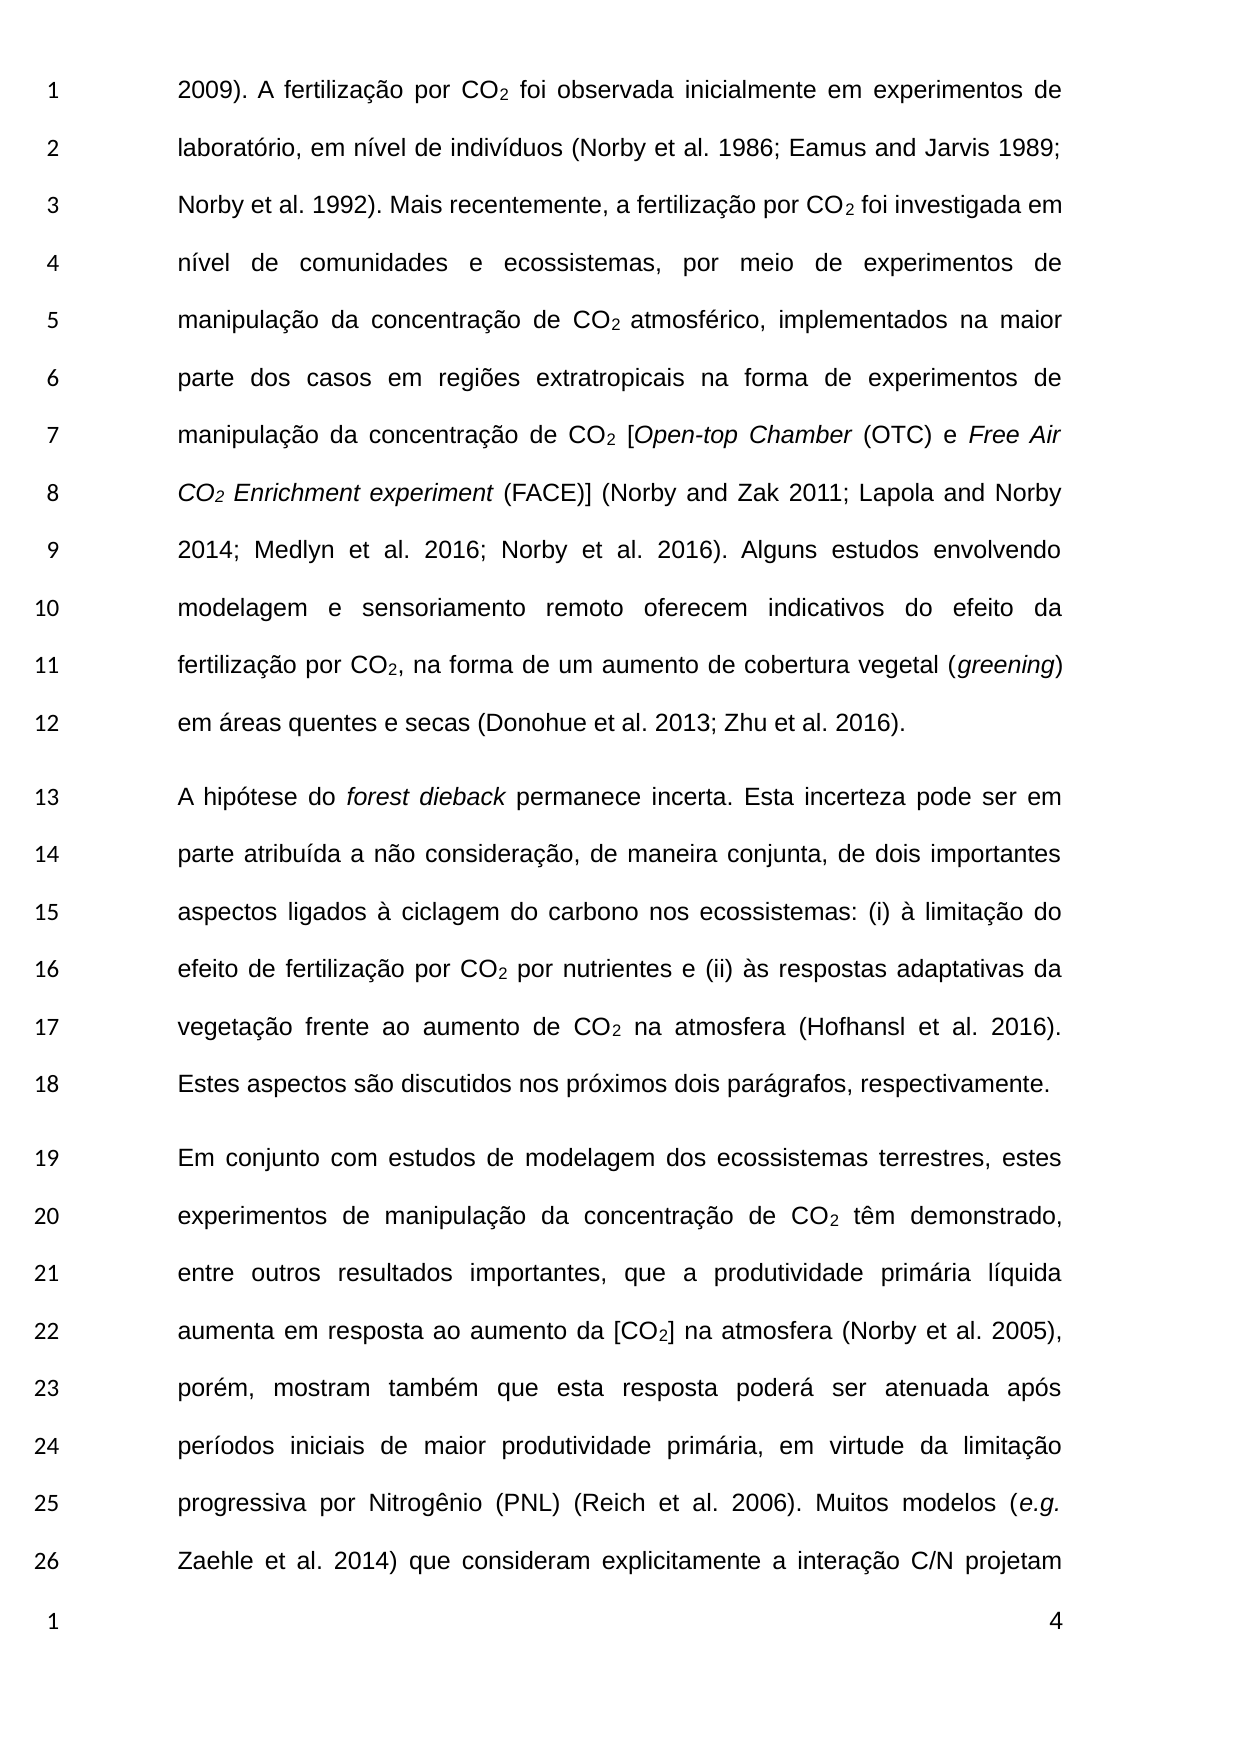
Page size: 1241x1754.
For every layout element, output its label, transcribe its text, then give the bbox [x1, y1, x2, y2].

text Em conjunto com estudos de modelagem dos ecossistemas terrestres, estes experimentos de manipulação da concentração de CO2 têm demonstrado, entre outros resultados importantes, que a produtividade primária líquida aumenta em resposta ao aumento da [CO2] na atmosfera (Norby et al. 2005), porém, mostram também que esta resposta poderá ser atenuada após períodos iniciais de maior produtividade primária, em virtude da limitação progressiva por Nitrogênio (PNL) (Reich et al. 2006). Muitos modelos (e.g. Zaehle et al. 2014)⁠ que consideram explicitamente a interação C/N projetam [177, 1143, 1063, 1574]
text A hipótese do forest dieback permanece incerta. Esta incerteza pode ser em parte atribuída a não consideração, de maneira conjunta, de dois importantes aspectos ligados à ciclagem do carbono nos ecossistemas: (i) à limitação do efeito de fertilização por CO2 por nutrientes e (ii) às respostas adaptativas da vegetação frente ao aumento de CO2 na atmosfera (Hofhansl et al. 2016). Estes aspectos são discutidos nos próximos dois parágrafos, respectivamente. [177, 782, 1063, 1098]
text 2009). A fertilização por CO2 foi observada inicialmente em experimentos de laboratório, em nível de indivíduos (Norby et al. 1986; Eamus and Jarvis 1989; Norby et al. 1992). Mais recentemente, a fertilização por CO2 foi investigada em nível de comunidades e ecossistemas, por meio de experimentos de manipulação da concentração de CO2 atmosférico, implementados na maior parte dos casos em regiões extratropicais na forma de experimentos de manipulação da concentração de CO2 [Open-top Chamber (OTC) e Free Air CO2 Enrichment experiment (FACE)] (Norby and Zak 2011; Lapola and Norby 2014; Medlyn et al. 2016; Norby et al. 2016). Alguns estudos envolvendo modelagem e sensoriamento remoto oferecem indicativos do efeito da fertilização por CO2, na forma de um aumento de cobertura vegetal (greening) em áreas quentes e secas (Donohue et al. 2013; Zhu et al. 2016). [177, 75, 1063, 736]
